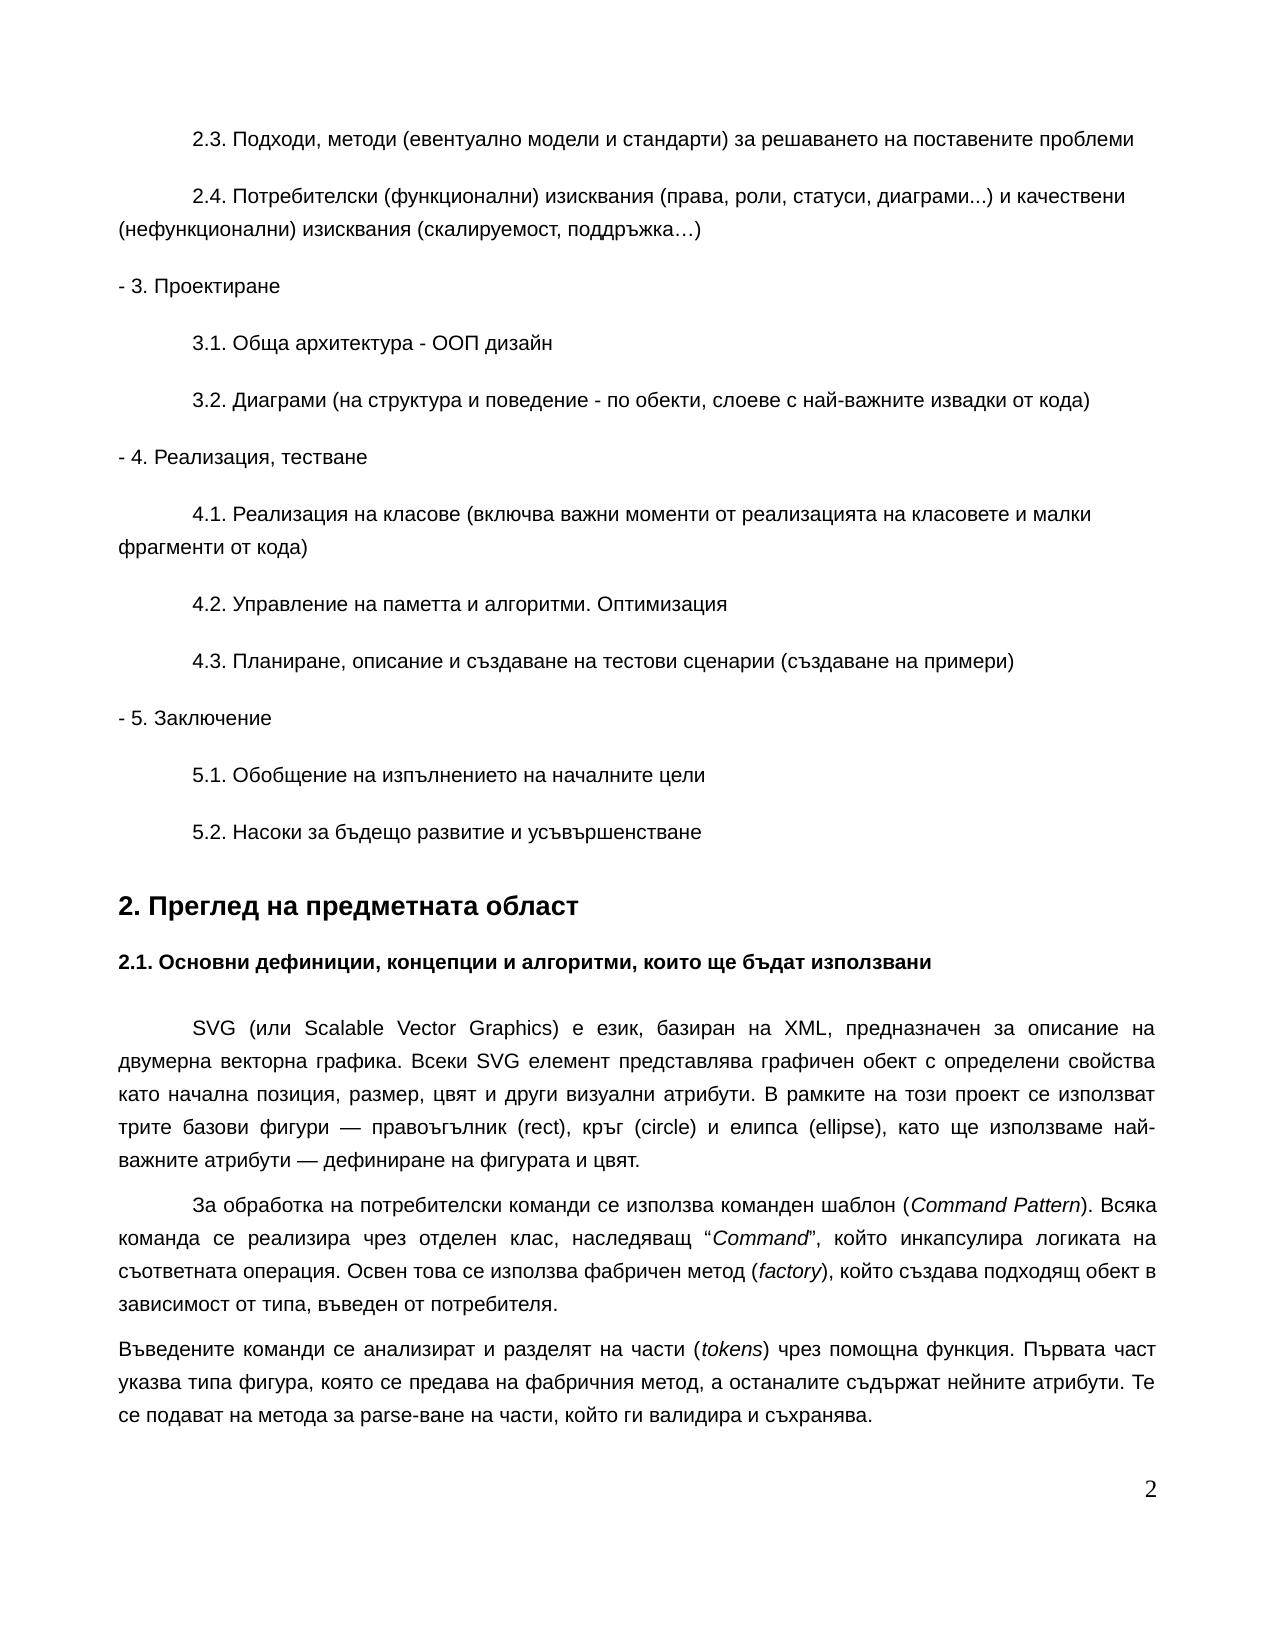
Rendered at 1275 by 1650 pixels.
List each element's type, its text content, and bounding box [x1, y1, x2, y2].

text - 4. Реализация, тестване [118, 436, 1157, 469]
text За обработка на потребителски команди се използва команден шаблон (Command Pattern). Всяка команда се реализира чрез отделен клас, наследяващ “Command”, който инкапсулира логиката на съответната операция. Освен това се използва фабричен метод (factory), който създава подходящ обект в зависимост от типа, въведен от потребителя. [118, 1186, 1157, 1318]
text 4.2. Управление на паметта и алгоритми. Оптимизация [118, 583, 1157, 616]
text 5.1. Обобщение на изпълнението на началните цели [118, 754, 1157, 787]
text 2.3. Подходи, методи (евентуално модели и стандарти) за решаването на поставените проблеми [118, 118, 1157, 151]
text Въведените команди се анализират и разделят на части (tokens) чрез помощна функция. Първата част указва типа фигура, която се предава на фабричния метод, а останалите съдържат нейните атрибути. Те се подават на метода за parse-ване на части, който ги валидира и съхранява. [118, 1330, 1157, 1429]
text 5.2. Насоки за бъдещо развитие и усъвършенстване [118, 811, 1157, 844]
text SVG (или Scalable Vector Graphics) е език, базиран на XML, предназначен за описание на двумерна векторна графика. Всеки SVG елемент представлява графичен обект с определени свойства като начална позиция, размер, цвят и други визуални атрибути. В рамките на този проект се използват трите базови фигури — правоъгълник (rect), кръг (circle) и елипса (ellipse), като ще използваме най-важните атрибути — дефиниране на фигурата и цвят. [118, 1009, 1157, 1174]
text - 5. Заключение [118, 697, 1157, 730]
text - 3. Проектиране [118, 265, 1157, 298]
text 4.3. Планиране, описание и създаване на тестови сценарии (създаване на примери) [118, 640, 1157, 673]
text 2.4. Потребителски (функционални) изисквания (права, роли, статуси, диаграми...) и качествени (нефункционални) изисквания (скалируемост, поддръжка…) [118, 175, 1157, 241]
text 3.2. Диаграми (на структура и поведение - по обекти, слоеве с най-важните извадки от кода) [118, 379, 1157, 412]
text 2. Преглед на предметната област [118, 889, 1157, 922]
text 2.1. Основни дефиниции, концепции и алгоритми, които ще бъдат използвани [118, 943, 1157, 976]
text 4.1. Реализация на класове (включва важни моменти от реализацията на класовете и малки фрагменти от кода) [118, 493, 1157, 559]
text 3.1. Обща архитектура - ООП дизайн [118, 322, 1157, 355]
